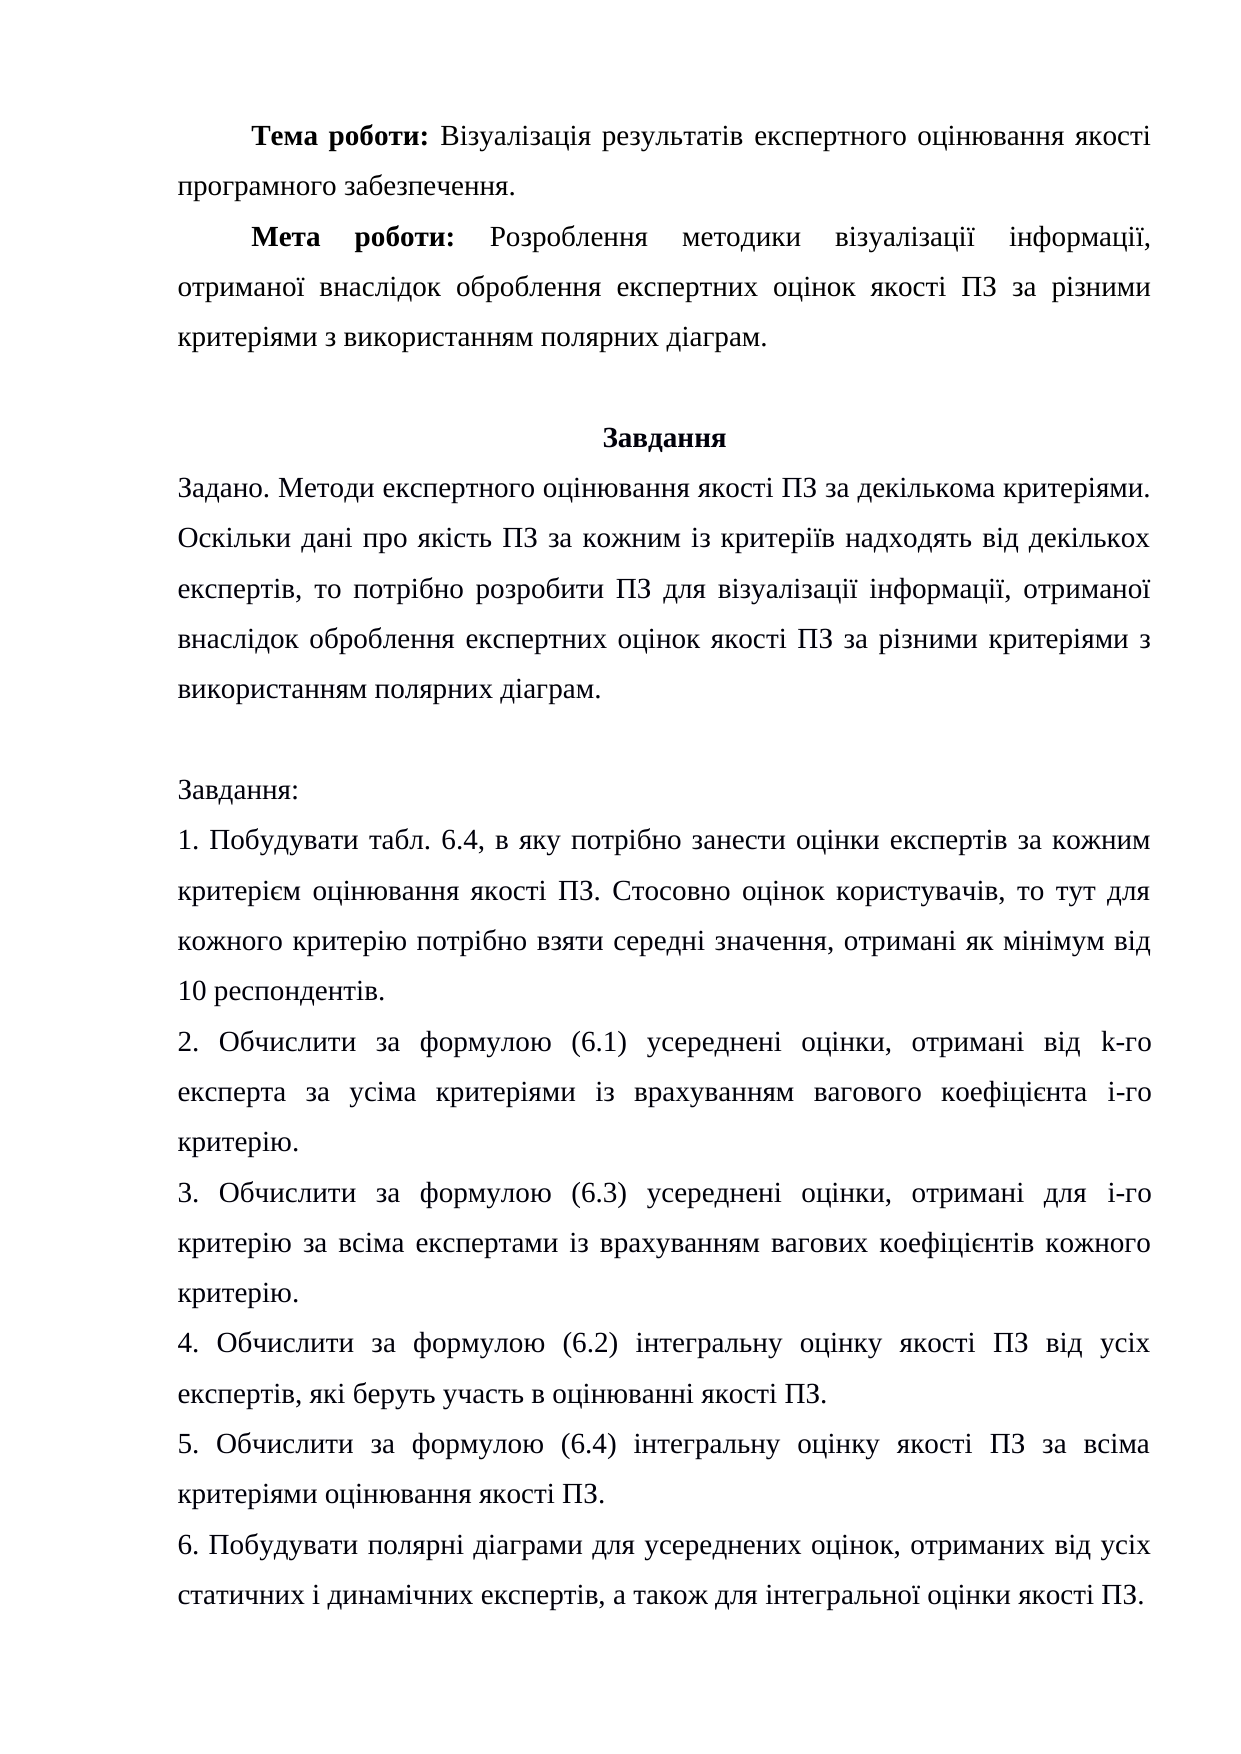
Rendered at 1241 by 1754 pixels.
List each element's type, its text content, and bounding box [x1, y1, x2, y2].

text Завдання [177, 420, 1152, 453]
text 3. Обчислити за формулою (6.3) усереднені оцінки, отримані для i-го критерію за всіма експертами із врахуванням вагових коефіцієнтів кожного критерію. [177, 1175, 1152, 1309]
text 6. Побудувати полярні діаграми для усереднених оцінок, отриманих від усіх статичних і динамічних експертів, а також для інтегральної оцінки якості ПЗ. [177, 1527, 1152, 1611]
text 4. Обчислити за формулою (6.2) інтегральну оцінку якості ПЗ від усіх експертів, які беруть участь в оцінюванні якості ПЗ. [177, 1326, 1152, 1409]
text 1. Побудувати табл. 6.4, в яку потрібно занести оцінки експертів за кожним критерієм оцінювання якості ПЗ. Стосовно оцінок користувачів, то тут для кожного критерію потрібно взяти середні значення, отримані як мінімум від 10 респондентів. [177, 822, 1152, 1007]
text Мета роботи: Розроблення методики візуалізації інформації, отриманої внаслідок оброблення експертних оцінок якості ПЗ за різними критеріями з використанням полярних діаграм. [177, 219, 1152, 353]
text 2. Обчислити за формулою (6.1) усереднені оцінки, отримані від k-го експерта за усіма критеріями із врахуванням вагового коефіцієнта i-го критерію. [177, 1024, 1152, 1158]
text 5. Обчислити за формулою (6.4) інтегральну оцінку якості ПЗ за всіма критеріями оцінювання якості ПЗ. [177, 1426, 1152, 1510]
text Тема роботи: Візуалізація результатів експертного оцінювання якості програмного забезпечення. [177, 118, 1152, 202]
text Завдання: [177, 772, 1152, 806]
text Задано. Методи експертного оцінювання якості ПЗ за декількома критеріями. Оскільки дані про якість ПЗ за кожним із критеріїв надходять від декількох експертів, то потрібно розробити ПЗ для візуалізації інформації, отриманої внаслідок оброблення експертних оцінок якості ПЗ за різними критеріями з використанням полярних діаграм. [177, 470, 1152, 705]
